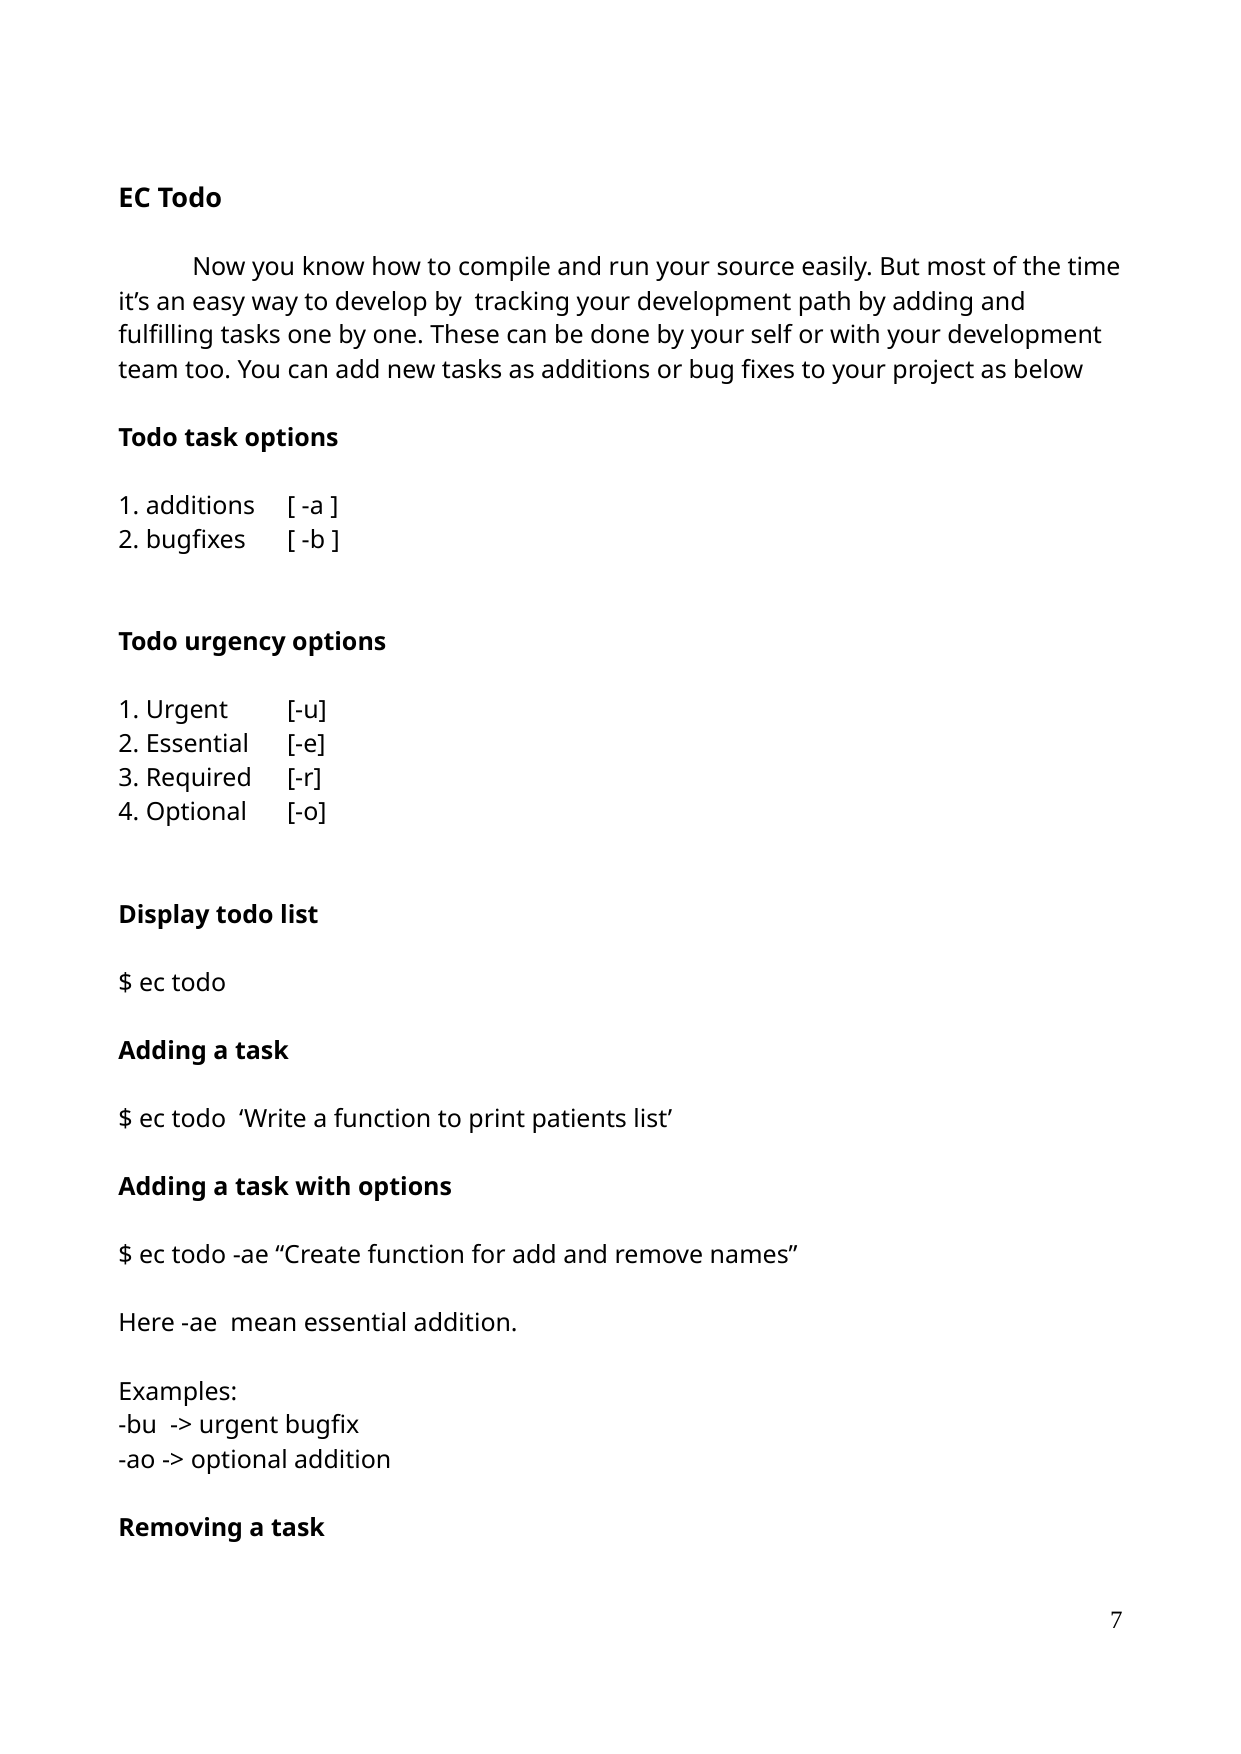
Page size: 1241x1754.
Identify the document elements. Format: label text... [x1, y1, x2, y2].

text $ ec todo [118, 964, 1122, 998]
table_cell [-e] [287, 726, 352, 760]
text Here -ae mean essential addition. [118, 1305, 1122, 1339]
table_cell 3. Required [118, 760, 287, 794]
text Display todo list [118, 896, 1122, 930]
text $ ec todo ‘Write a function to print patients list’ [118, 1101, 1122, 1135]
text Todo task options [118, 419, 1122, 453]
table_cell [-o] [287, 794, 352, 828]
text $ ec todo -ae “Create function for add and remove names” [118, 1237, 1122, 1271]
table_header [-u] [287, 692, 352, 726]
table_cell 4. Optional [118, 794, 287, 828]
text Now you know how to compile and run your source easily. But most of the time it’s an easy way to develop by tracking your development path by adding and fulfilling tasks one by one. These can be done by your self or with your development team too. You can add new tasks as additions or bug fixes to your project as below [118, 249, 1122, 385]
table_cell [ -b ] [287, 522, 352, 556]
text Removing a task [118, 1509, 1122, 1543]
table_header 1. additions [118, 488, 287, 522]
text -bu -> urgent bugfix [118, 1407, 1122, 1441]
text Examples: [118, 1373, 1122, 1407]
text Todo urgency options [118, 624, 1122, 658]
text -ao -> optional addition [118, 1441, 1122, 1475]
text Adding a task with options [118, 1169, 1122, 1203]
table_cell [-r] [287, 760, 352, 794]
table_cell 2. Essential [118, 726, 287, 760]
table_header 1. Urgent [118, 692, 287, 726]
table_header [ -a ] [287, 488, 352, 522]
text EC Todo [118, 178, 1122, 215]
text Adding a task [118, 1032, 1122, 1067]
table_cell 2. bugfixes [118, 522, 287, 556]
